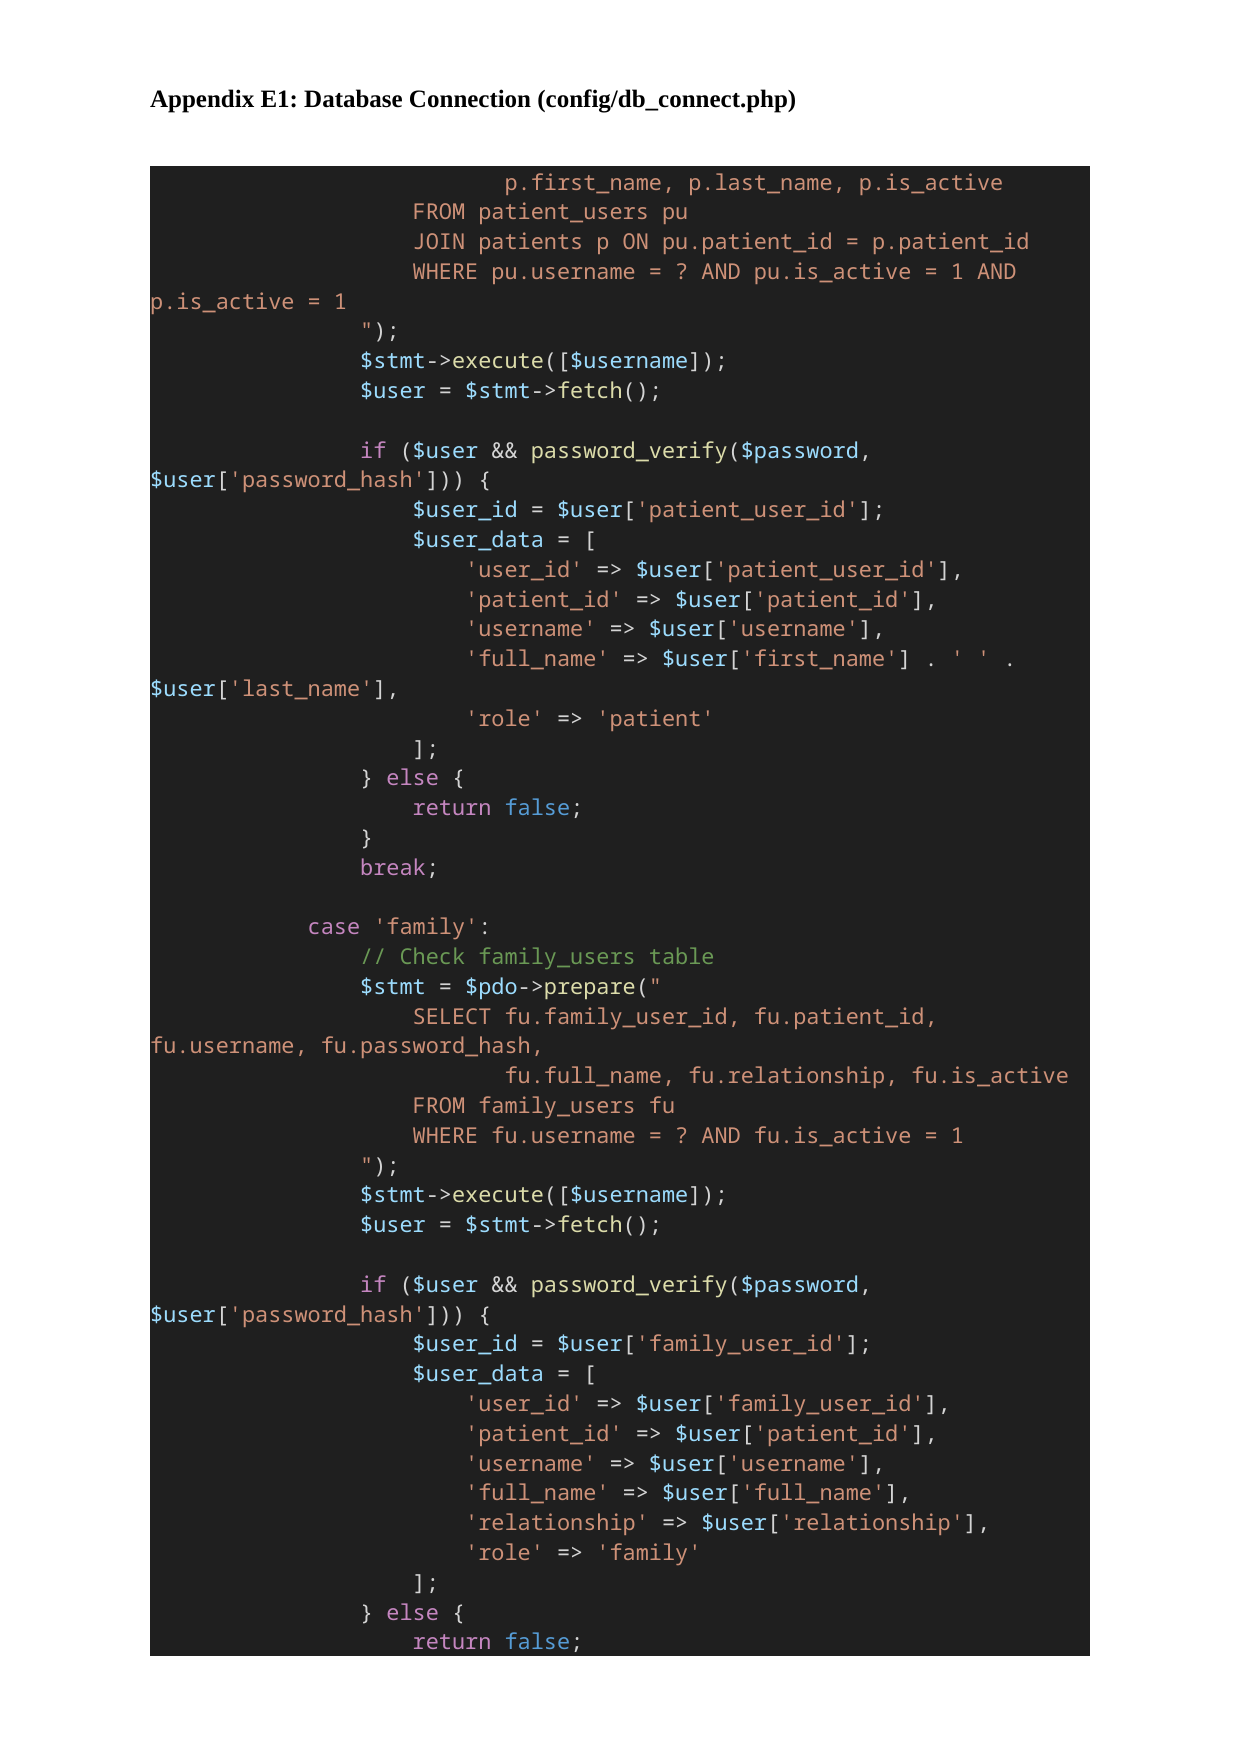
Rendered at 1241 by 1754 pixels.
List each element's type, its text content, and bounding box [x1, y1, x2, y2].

text break; [150, 852, 1090, 881]
text ]; [150, 732, 1090, 762]
text if ($user && password_verify($password, $user['password_hash'])) { [150, 434, 1090, 494]
text $stmt->execute([$username]); [150, 345, 1090, 375]
text 'user_id' => $user['family_user_id'], [150, 1388, 1090, 1418]
text 'user_id' => $user['patient_user_id'], [150, 554, 1090, 583]
text $user_data = [ [150, 1358, 1090, 1388]
text } [150, 822, 1090, 852]
text $user = $stmt->fetch(); [150, 375, 1090, 405]
text FROM patient_users pu [150, 196, 1090, 226]
text $user_id = $user['family_user_id']; [150, 1328, 1090, 1358]
text p.first_name, p.last_name, p.is_active [150, 166, 1090, 196]
text SELECT fu.family_user_id, fu.patient_id, fu.username, fu.password_hash, [150, 1001, 1090, 1060]
text 'role' => 'patient' [150, 703, 1090, 732]
text $user_data = [ [150, 524, 1090, 554]
text $stmt->execute([$username]); [150, 1179, 1090, 1209]
text if ($user && password_verify($password, $user['password_hash'])) { [150, 1269, 1090, 1328]
text "); [150, 1149, 1090, 1179]
text 'role' => 'family' [150, 1537, 1090, 1567]
text FROM family_users fu [150, 1090, 1090, 1120]
text 'patient_id' => $user['patient_id'], [150, 1418, 1090, 1447]
text WHERE fu.username = ? AND fu.is_active = 1 [150, 1120, 1090, 1149]
text $stmt = $pdo->prepare(" [150, 971, 1090, 1001]
text WHERE pu.username = ? AND pu.is_active = 1 AND p.is_active = 1 [150, 256, 1090, 315]
text 'full_name' => $user['first_name'] . ' ' . $user['last_name'], [150, 643, 1090, 703]
text 'username' => $user['username'], [150, 613, 1090, 643]
text ]; [150, 1567, 1090, 1596]
text JOIN patients p ON pu.patient_id = p.patient_id [150, 226, 1090, 256]
text // Check family_users table [150, 941, 1090, 971]
text "); [150, 315, 1090, 345]
text $user_id = $user['patient_user_id']; [150, 494, 1090, 524]
text 'full_name' => $user['full_name'], [150, 1477, 1090, 1507]
text return false; [150, 792, 1090, 822]
text $user = $stmt->fetch(); [150, 1209, 1090, 1239]
text 'username' => $user['username'], [150, 1447, 1090, 1477]
text } else { [150, 762, 1090, 792]
text } else { [150, 1596, 1090, 1626]
text return false; [150, 1626, 1090, 1656]
text fu.full_name, fu.relationship, fu.is_active [150, 1060, 1090, 1090]
text case 'family': [150, 911, 1090, 941]
text 'relationship' => $user['relationship'], [150, 1507, 1090, 1537]
text 'patient_id' => $user['patient_id'], [150, 583, 1090, 613]
